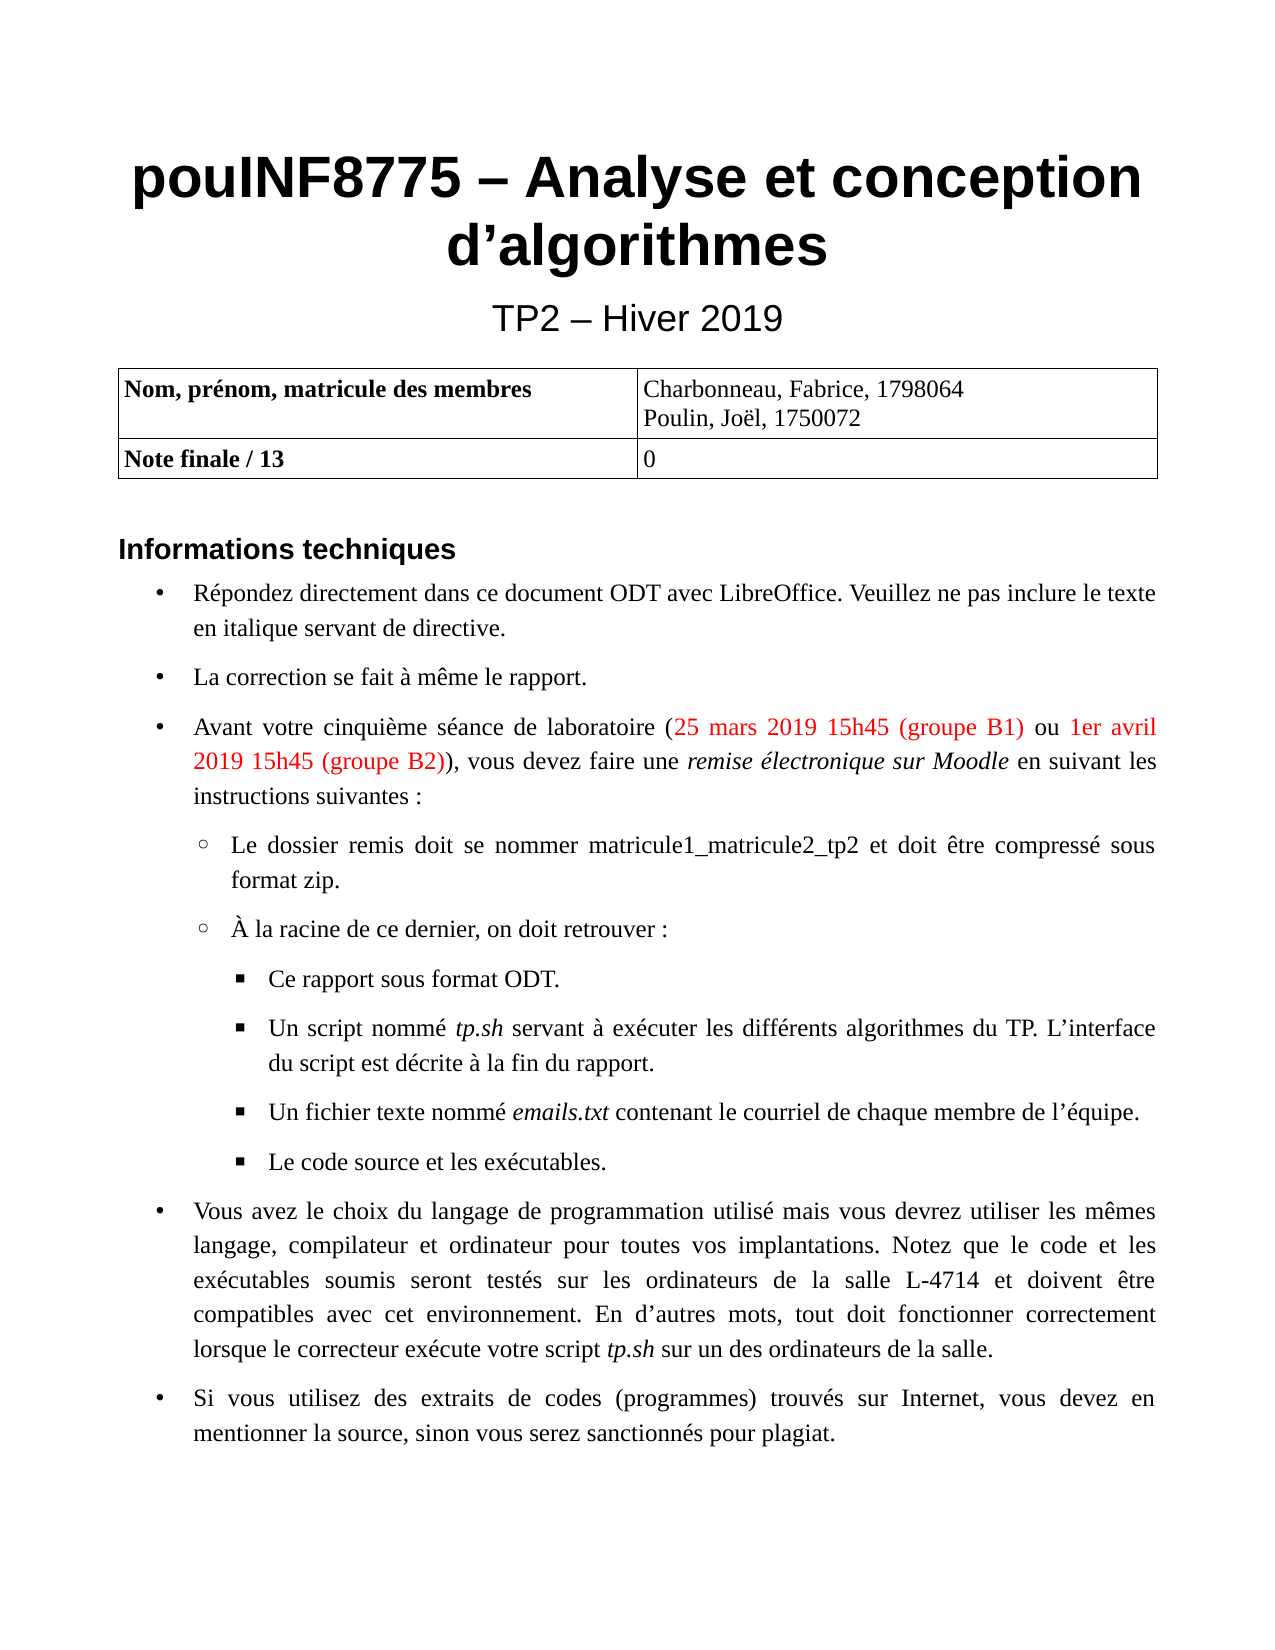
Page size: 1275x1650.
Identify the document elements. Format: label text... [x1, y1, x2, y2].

title pouINF8775 – Analyse et conception d’algorithmes [118, 143, 1157, 277]
list Avant votre cinquième séance de laboratoire (25 mars 2019 15h45 (groupe B1) ou 1er avril 2019 15h45 (groupe B2)), vous devez faire une remise électronique sur Moodle en suivant les instructions suivantes : [156, 712, 1157, 809]
list Un script nommé tp.sh servant à exécuter les différents algorithmes du TP. L’interface du script est décrite à la fin du rapport. [231, 1013, 1157, 1076]
list Ce rapport sous format ODT. [231, 964, 1157, 992]
list Le code source et les exécutables. [231, 1147, 1157, 1175]
list À la racine de ce dernier, on doit retrouver : [193, 914, 1157, 943]
list Vous avez le choix du langage de programmation utilisé mais vous devrez utiliser les mêmes langage, compilateur et ordinateur pour toutes vos implantations. Notez que le code et les exécutables soumis seront testés sur les ordinateurs de la salle L-4714 et doivent être compatibles avec cet environnement. En d’autres mots, tout doit fonctionner correctement lorsque le correcteur exécute votre script tp.sh sur un des ordinateurs de la salle. [156, 1196, 1157, 1363]
table_cell Note finale / 13 [119, 439, 637, 478]
list La correction se fait à même le rapport. [156, 662, 1157, 691]
list Un fichier texte nommé emails.txt contenant le courriel de chaque membre de l’équipe. [231, 1097, 1157, 1126]
list Répondez directement dans ce document ODT avec LibreOffice. Veuillez ne pas inclure le texte en italique servant de directive. [156, 578, 1157, 642]
table_header Nom, prénom, matricule des membres [119, 369, 637, 437]
list Si vous utilisez des extraits de codes (programmes) trouvés sur Internet, vous devez en mentionner la source, sinon vous serez sanctionnés pour plagiat. [156, 1383, 1157, 1447]
subtitle TP2 – Hiver 2019 [118, 296, 1157, 339]
list Le dossier remis doit se nommer matricule1_matricule2_tp2 et doit être compressé sous format zip. [193, 830, 1157, 893]
table_cell 0 [638, 439, 1157, 478]
table_header Charbonneau, Fabrice, 1798064 Poulin, Joël, 1750072 [638, 369, 1157, 437]
subtitle Informations techniques [118, 532, 1157, 566]
